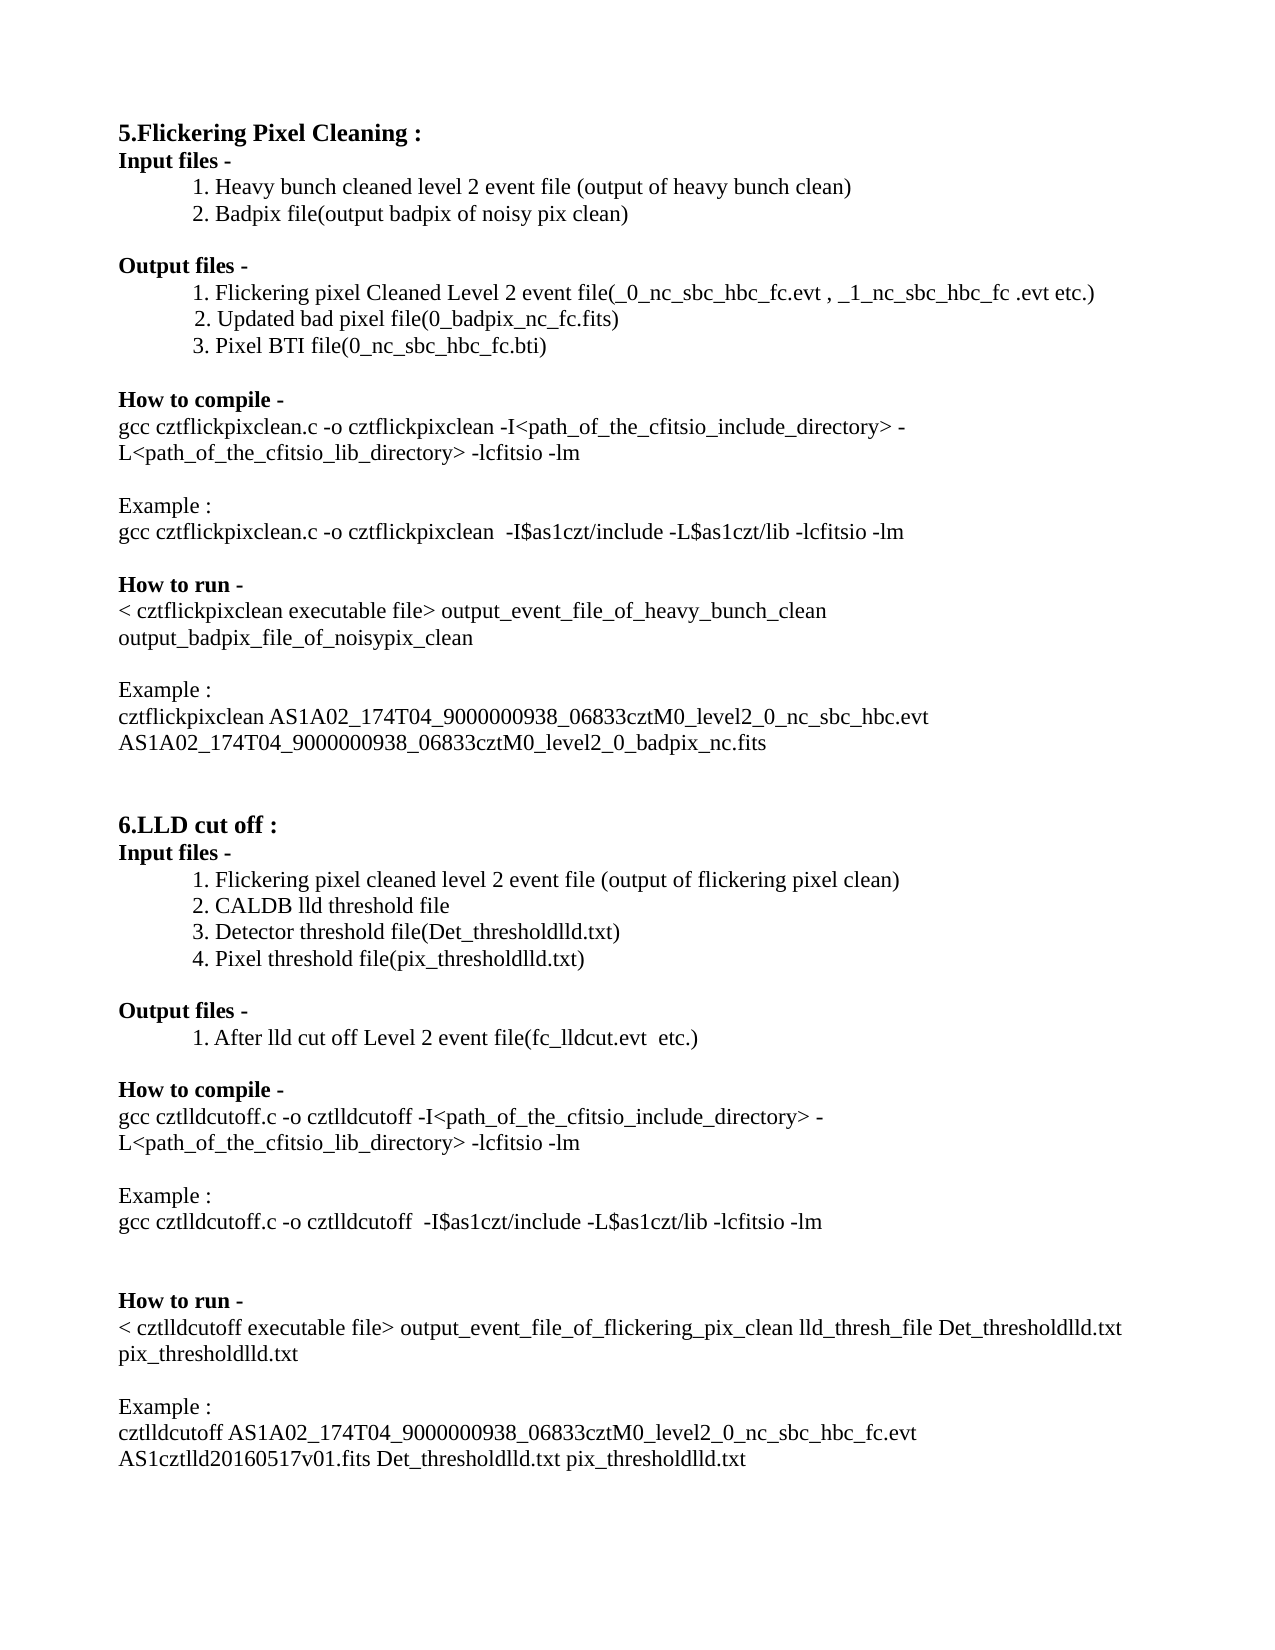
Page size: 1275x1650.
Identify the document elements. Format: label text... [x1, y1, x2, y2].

text 1. Flickering pixel cleaned level 2 event file (output of flickering pixel clean) [118, 866, 1157, 892]
text 3. Detector threshold file(Det_thresholdlld.txt) [118, 918, 1157, 945]
text How to run - [118, 571, 1157, 597]
text How to run - [118, 1287, 1157, 1314]
text < cztlldcutoff executable file> output_event_file_of_flickering_pix_clean lld_thresh_file Det_thresholdlld.txt pix_thresholdlld.txt [118, 1314, 1157, 1366]
list 2. Updated bad pixel file(0_badpix_nc_fc.fits) [154, 305, 1157, 331]
text cztflickpixclean AS1A02_174T04_9000000938_06833cztM0_level2_0_nc_sbc_hbc.evt AS1A02_174T04_9000000938_06833cztM0_level2_0_badpix_nc.fits [118, 703, 1157, 756]
text How to compile - [118, 387, 1157, 413]
text Example : [118, 1393, 1157, 1419]
text gcc cztflickpixclean.c -o cztflickpixclean -I$as1czt/include -L$as1czt/lib -lcfitsio -lm [118, 518, 1157, 545]
text Input files - [118, 839, 1157, 866]
text 1. Heavy bunch cleaned level 2 event file (output of heavy bunch clean) [118, 173, 1157, 199]
text 2. CALDB lld threshold file [118, 892, 1157, 918]
text Input files - [118, 147, 1157, 173]
text 2. Badpix file(output badpix of noisy pix clean) [118, 199, 1157, 226]
text 6.LLD cut off : [118, 811, 1157, 839]
text Example : [118, 1182, 1157, 1208]
text How to compile - [118, 1077, 1157, 1103]
text gcc cztlldcutoff.c -o cztlldcutoff -I$as1czt/include -L$as1czt/lib -lcfitsio -lm [118, 1208, 1157, 1235]
text cztlldcutoff AS1A02_174T04_9000000938_06833cztM0_level2_0_nc_sbc_hbc_fc.evt AS1cztlld20160517v01.fits Det_thresholdlld.txt pix_thresholdlld.txt [118, 1419, 1157, 1472]
text 1. Flickering pixel Cleaned Level 2 event file(_0_nc_sbc_hbc_fc.evt , _1_nc_sbc_hbc_fc .evt etc.) [118, 279, 1157, 305]
text Output files - [118, 252, 1157, 279]
text < cztflickpixclean executable file> output_event_file_of_heavy_bunch_clean output_badpix_file_of_noisypix_clean [118, 597, 1157, 650]
text Output files - [118, 997, 1157, 1024]
text Example : [118, 492, 1157, 518]
text gcc cztflickpixclean.c -o cztflickpixclean -I<path_of_the_cfitsio_include_directory> -L<path_of_the_cfitsio_lib_directory> -lcfitsio -lm [118, 413, 1157, 466]
text 4. Pixel threshold file(pix_thresholdlld.txt) [118, 945, 1157, 971]
text 5.Flickering Pixel Cleaning : [118, 118, 1157, 147]
text 1. After lld cut off Level 2 event file(fc_lldcut.evt etc.) [118, 1024, 1157, 1050]
list 3. Pixel BTI file(0_nc_sbc_hbc_fc.bti) [118, 333, 1152, 359]
text Example : [118, 676, 1157, 703]
text gcc cztlldcutoff.c -o cztlldcutoff -I<path_of_the_cfitsio_include_directory> -L<path_of_the_cfitsio_lib_directory> -lcfitsio -lm [118, 1103, 1157, 1156]
